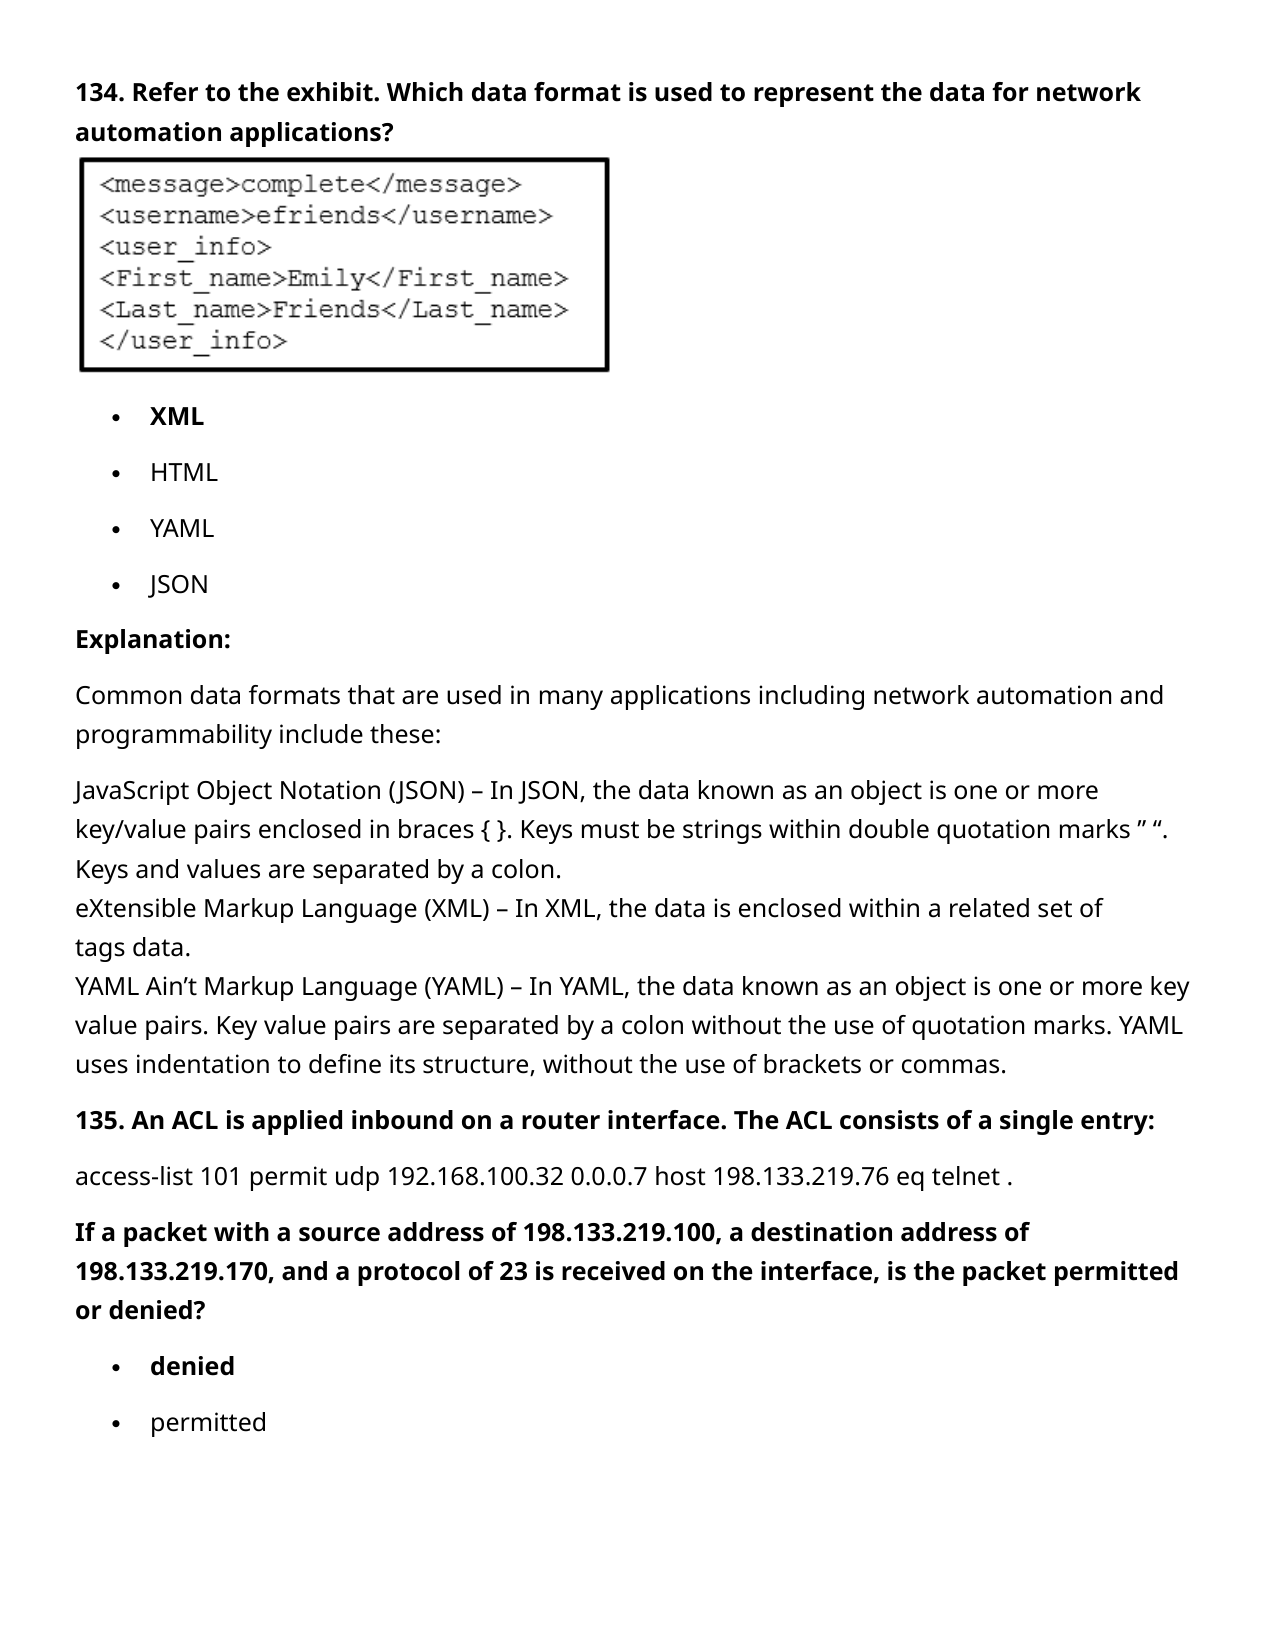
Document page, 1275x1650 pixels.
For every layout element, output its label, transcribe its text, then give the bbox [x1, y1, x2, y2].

list YAML [112, 511, 1200, 544]
list XML [112, 399, 1200, 433]
text access-list 101 permit udp 192.168.100.32 0.0.0.7 host 198.133.219.76 eq telnet . [75, 1159, 1200, 1193]
text Common data formats that are used in many applications including network automation and programmability include these: [75, 678, 1200, 751]
text 135. An ACL is applied inbound on a router interface. The ACL consists of a single entry: [75, 1103, 1200, 1137]
text JavaScript Object Notation (JSON) – In JSON, the data known as an object is one or more key/value pairs enclosed in braces { }. Keys must be strings within double quotation marks ” “. Keys and values are separated by a colon. eXtensible Markup Language (XML) – In XML, the data is enclosed within a related set of tags data. YAML Ain’t Markup Language (YAML) – In YAML, the data known as an object is one or more key value pairs. Key value pairs are separated by a colon without the use of quotation marks. YAML uses indentation to define its structure, without the use of brackets or commas. [75, 773, 1200, 1081]
text Explanation: [75, 622, 1200, 656]
list HTML [112, 455, 1200, 489]
list JSON [112, 566, 1200, 600]
text If a packet with a source address of 198.133.219.100, a destination address of 198.133.219.170, and a protocol of 23 is received on the interface, is the packet permitted or denied? [75, 1215, 1200, 1327]
list permitted [112, 1405, 1200, 1439]
list denied [112, 1349, 1200, 1383]
text 134. Refer to the exhibit. Which data format is used to represent the data for network automation applications? [75, 75, 1200, 377]
